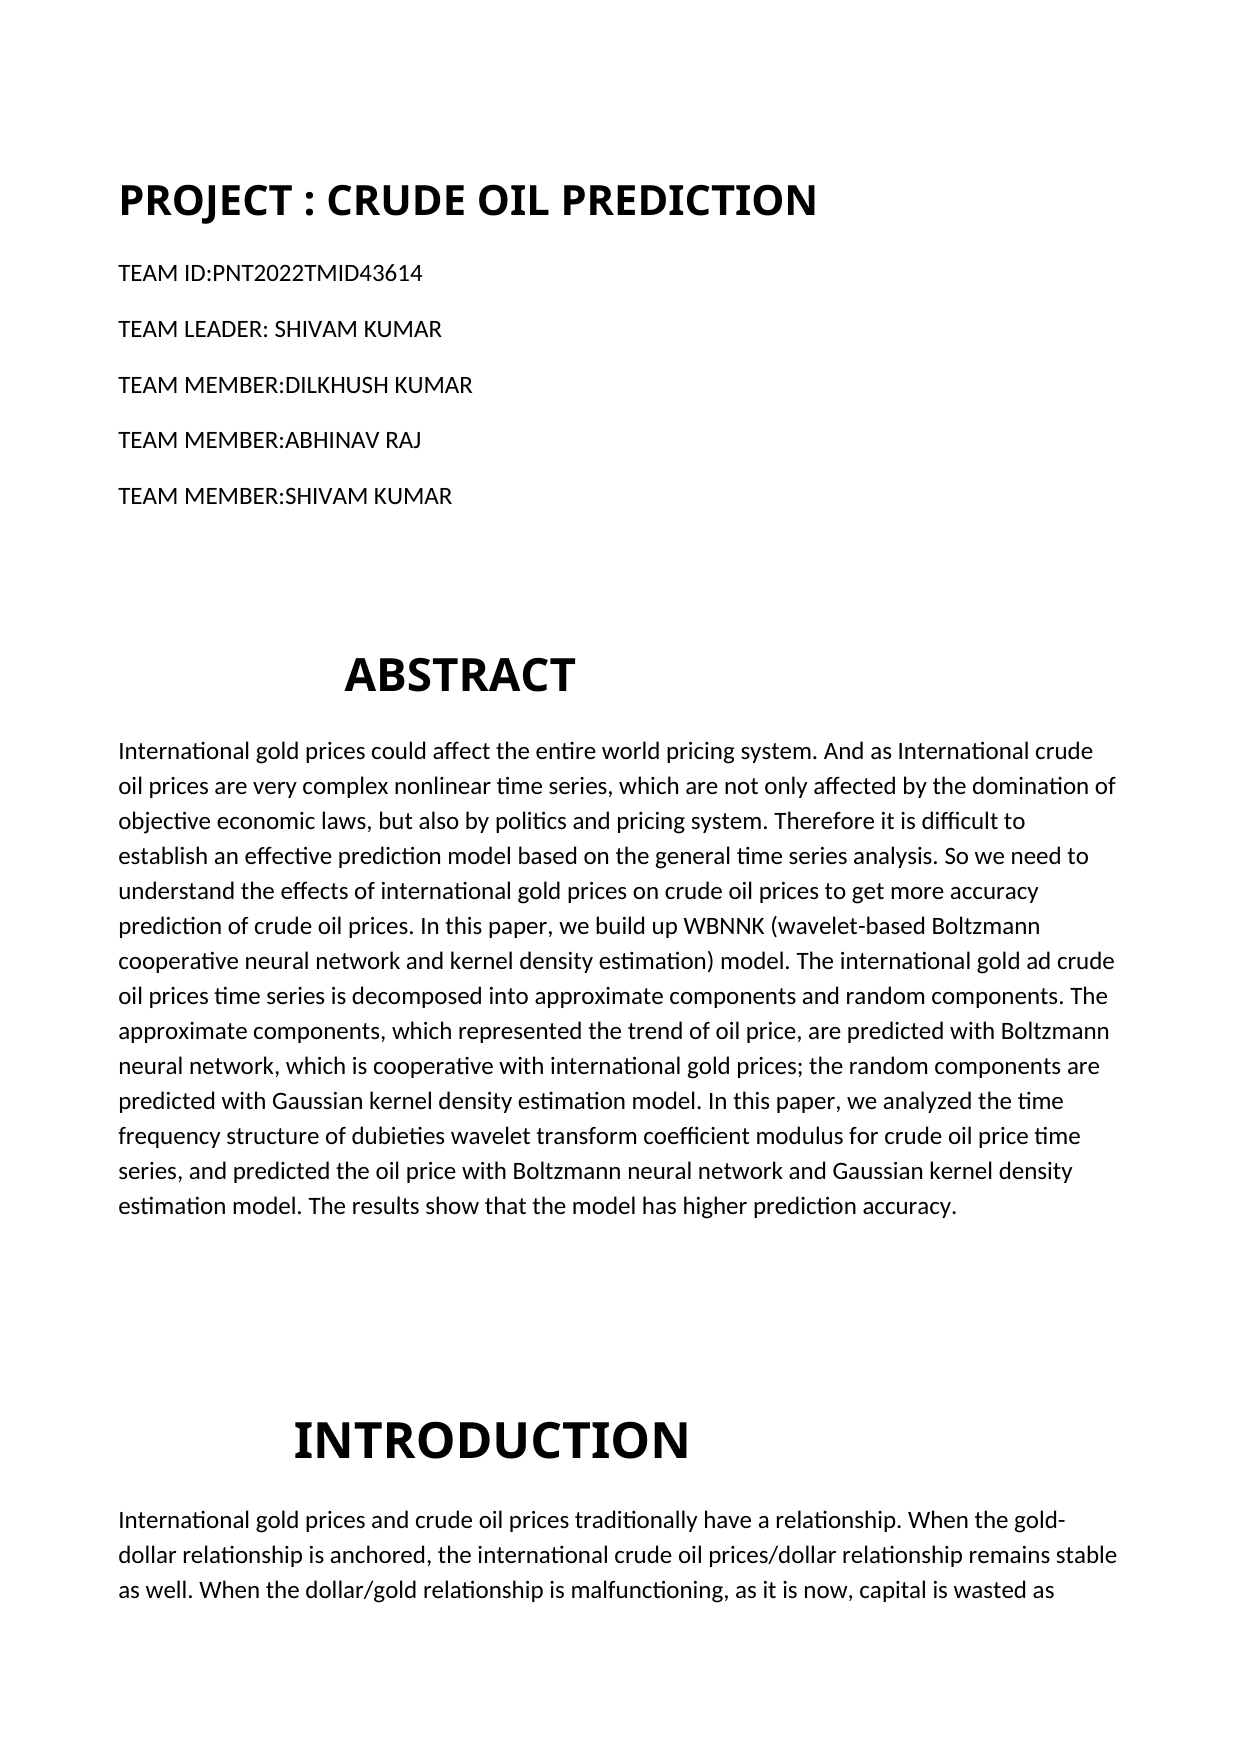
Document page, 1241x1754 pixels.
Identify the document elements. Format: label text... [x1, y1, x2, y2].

text ABSTRACT [118, 642, 1122, 705]
text INTRODUCTION [118, 1405, 1122, 1473]
text TEAM LEADER: SHIVAM KUMAR [118, 313, 1122, 343]
text International gold prices and crude oil prices traditionally have a relationship. When the gold-dollar relationship is anchored, the international crude oil prices/dollar relationship remains stable as well. When the dollar/gold relationship is malfunctioning, as it is now, capital is wasted as [118, 1504, 1122, 1604]
text International gold prices could affect the entire world pricing system. And as International crude oil prices are very complex nonlinear time series, which are not only affected by the domination of objective economic laws, but also by politics and pricing system. Therefore it is difficult to establish an effective prediction model based on the general time series analysis. So we need to understand the effects of international gold prices on crude oil prices to get more accuracy prediction of crude oil prices. In this paper, we build up WBNNK (wavelet-based Boltzmann cooperative neural network and kernel density estimation) model. The international gold ad crude oil prices time series is decomposed into approximate components and random components. The approximate components, which represented the trend of oil price, are predicted with Boltzmann neural network, which is cooperative with international gold prices; the random components are predicted with Gaussian kernel density estimation model. In this paper, we analyzed the time frequency structure of dubieties wavelet transform coefficient modulus for crude oil price time series, and predicted the oil price with Boltzmann neural network and Gaussian kernel density estimation model. The results show that the model has higher prediction accuracy. [118, 735, 1122, 1220]
text TEAM MEMBER:ABHINAV RAJ [118, 425, 1122, 455]
text TEAM MEMBER:DILKHUSH KUMAR [118, 369, 1122, 399]
text TEAM ID:PNT2022TMID43614 [118, 257, 1122, 288]
text TEAM MEMBER:SHIVAM KUMAR [118, 481, 1122, 511]
text PROJECT : CRUDE OIL PREDICTION [118, 171, 1122, 228]
